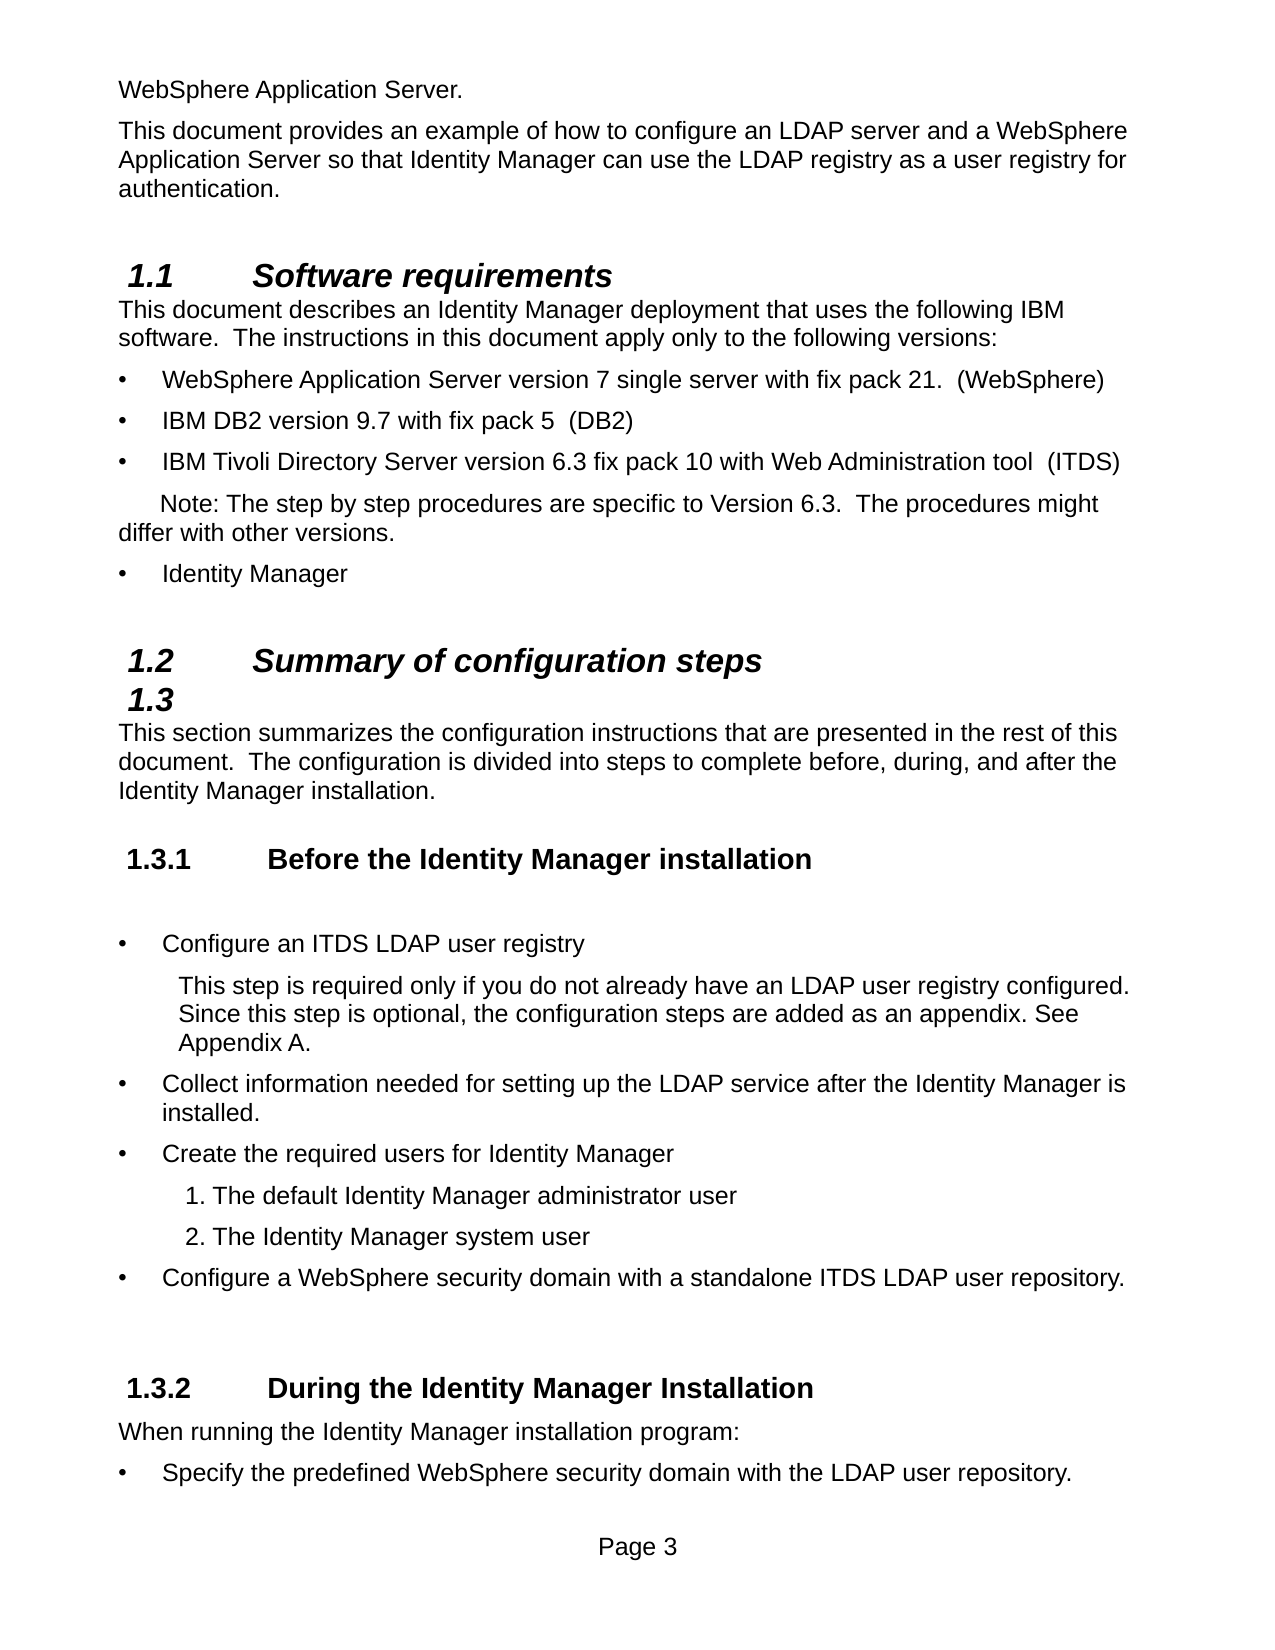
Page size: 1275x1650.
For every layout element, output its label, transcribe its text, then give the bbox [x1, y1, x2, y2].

subtitle Summary of configuration steps [118, 641, 1157, 680]
list Create the required users for Identity Manager [118, 1139, 1157, 1168]
list IBM DB2 version 9.7 with fix pack 5 (DB2) [118, 406, 1157, 435]
list Configure a WebSphere security domain with a standalone ITDS LDAP user repository. [118, 1263, 1157, 1292]
text This step is required only if you do not already have an LDAP user registry configured. Since this step is optional, the configuration steps are added as an appendix. See Appendix A. [178, 971, 1157, 1057]
list Specify the predefined WebSphere security domain with the LDAP user repository. [118, 1458, 1157, 1487]
text WebSphere Application Server. [118, 75, 1157, 104]
subtitle Before the Identity Manager installation [118, 842, 1157, 876]
text Note: The step by step procedures are specific to Version 6.3. The procedures might differ with other versions. [118, 489, 1157, 546]
text This document provides an example of how to configure an LDAP server and a WebSphere Application Server so that Identity Manager can use the LDAP registry as a user registry for authentication. [118, 116, 1157, 202]
subtitle Software requirements [118, 256, 1157, 295]
list Collect information needed for setting up the LDAP service after the Identity Manager is installed. [118, 1069, 1157, 1127]
text This section summarizes the configuration instructions that are presented in the rest of this document. The configuration is divided into steps to complete before, during, and after the Identity Manager installation. [118, 718, 1157, 804]
list IBM Tivoli Directory Server version 6.3 fix pack 10 with Web Administration tool (ITDS) [118, 447, 1157, 476]
text When running the Identity Manager installation program: [118, 1417, 1157, 1446]
list WebSphere Application Server version 7 single server with fix pack 21. (WebSphere) [118, 365, 1157, 393]
text This document describes an Identity Manager deployment that uses the following IBM software. The instructions in this document apply only to the following versions: [118, 295, 1157, 352]
list Identity Manager [118, 559, 1157, 588]
list Configure an ITDS LDAP user registry [118, 929, 1157, 958]
text 2. The Identity Manager system user [178, 1222, 1157, 1251]
text 1. The default Identity Manager administrator user [178, 1181, 1157, 1209]
subtitle During the Identity Manager Installation [118, 1371, 1157, 1404]
